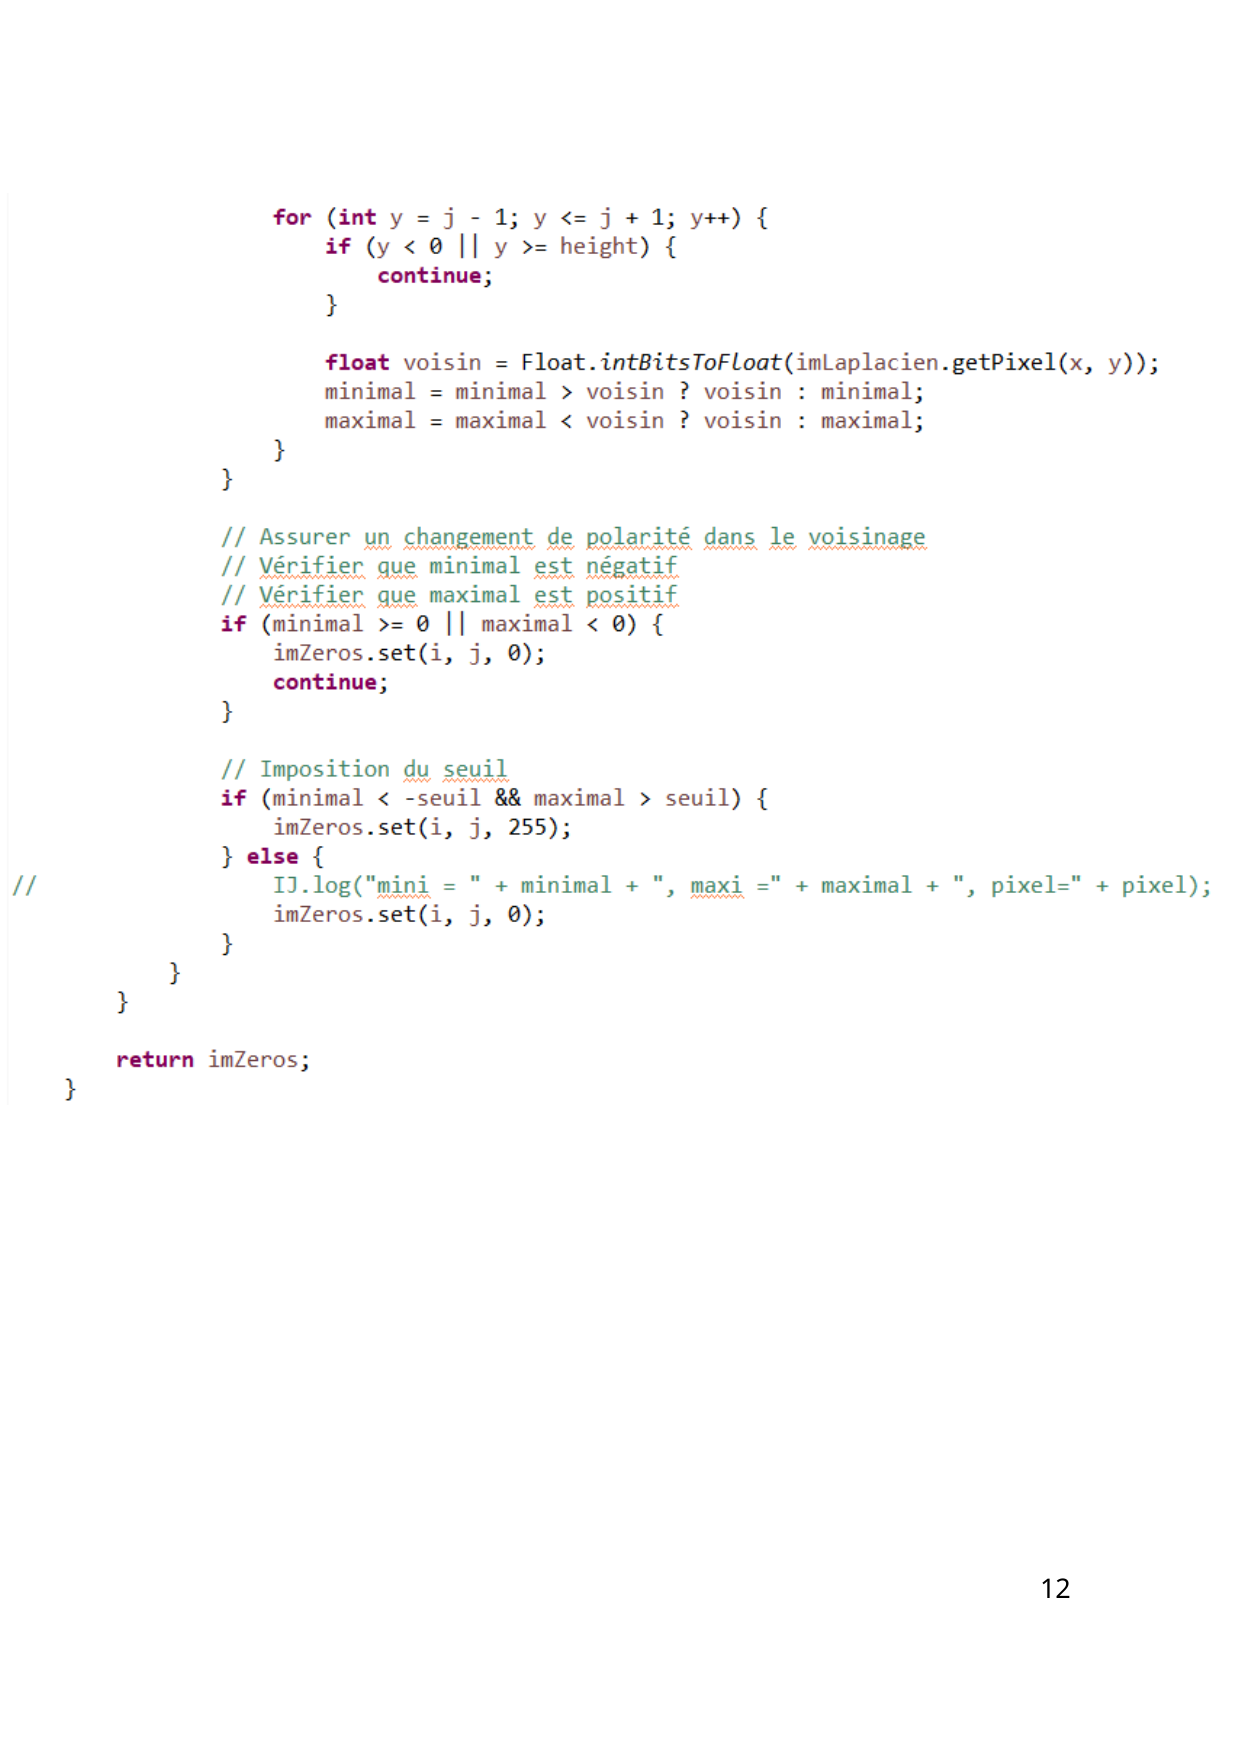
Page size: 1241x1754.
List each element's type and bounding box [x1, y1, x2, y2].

picture [0, 193, 1241, 1105]
